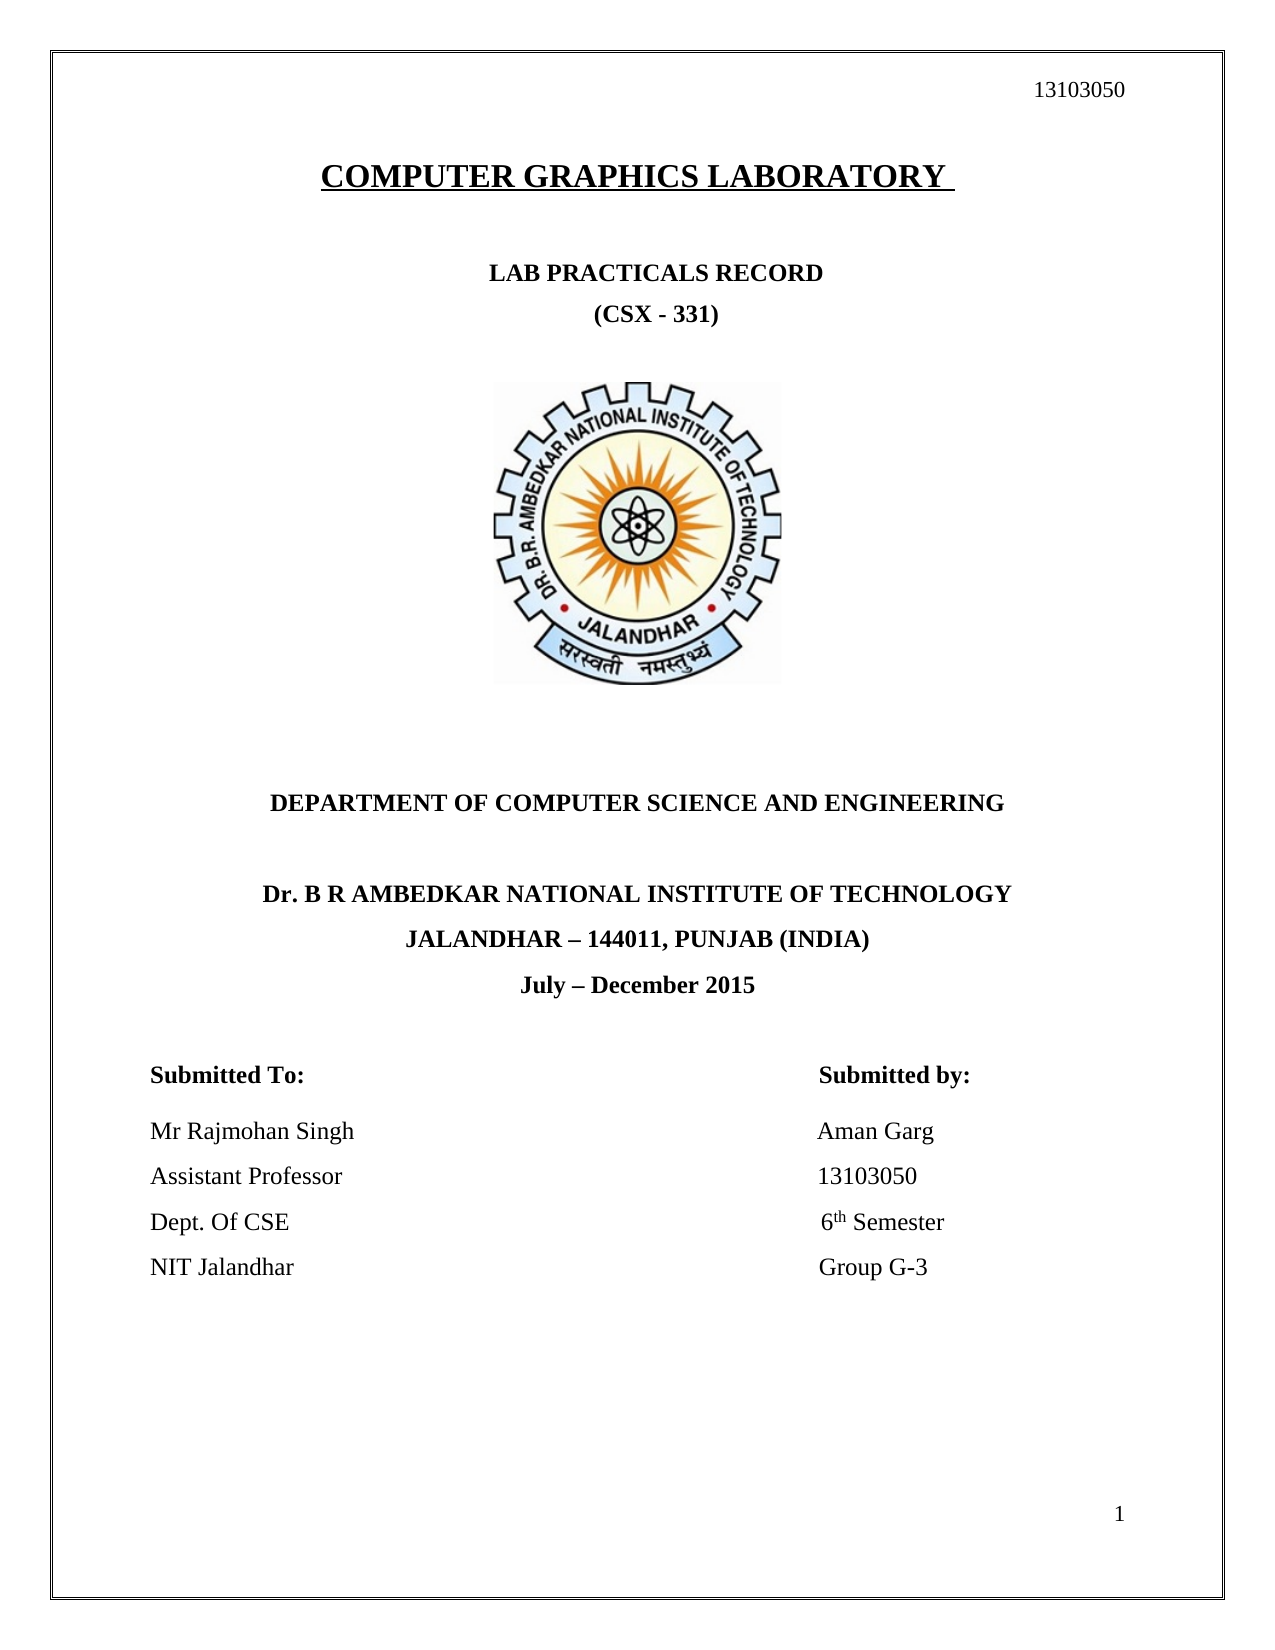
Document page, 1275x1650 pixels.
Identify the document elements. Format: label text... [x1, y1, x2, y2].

text Dept. Of CSE 6th Semester [150, 1207, 1125, 1236]
subtitle Submitted To: Submitted by: [150, 1060, 1125, 1089]
text COMPUTER GRAPHICS LABORATORY [150, 156, 1125, 194]
text DEPARTMENT OF COMPUTER SCIENCE AND ENGINEERING [150, 788, 1125, 817]
text Mr Rajmohan Singh Aman Garg [150, 1116, 1125, 1144]
text JALANDHAR – 144011, PUNJAB (INDIA) [150, 924, 1125, 953]
text Assistant Professor 13103050 [150, 1161, 1125, 1190]
picture [493, 382, 782, 685]
text NIT Jalandhar Group G-3 [150, 1252, 1125, 1281]
text July – December 2015 [150, 970, 1125, 999]
text (CSX - 331) [187, 299, 1125, 328]
text Dr. B R AMBEDKAR NATIONAL INSTITUTE OF TECHNOLOGY [150, 879, 1125, 908]
text LAB PRACTICALS RECORD [187, 258, 1125, 287]
